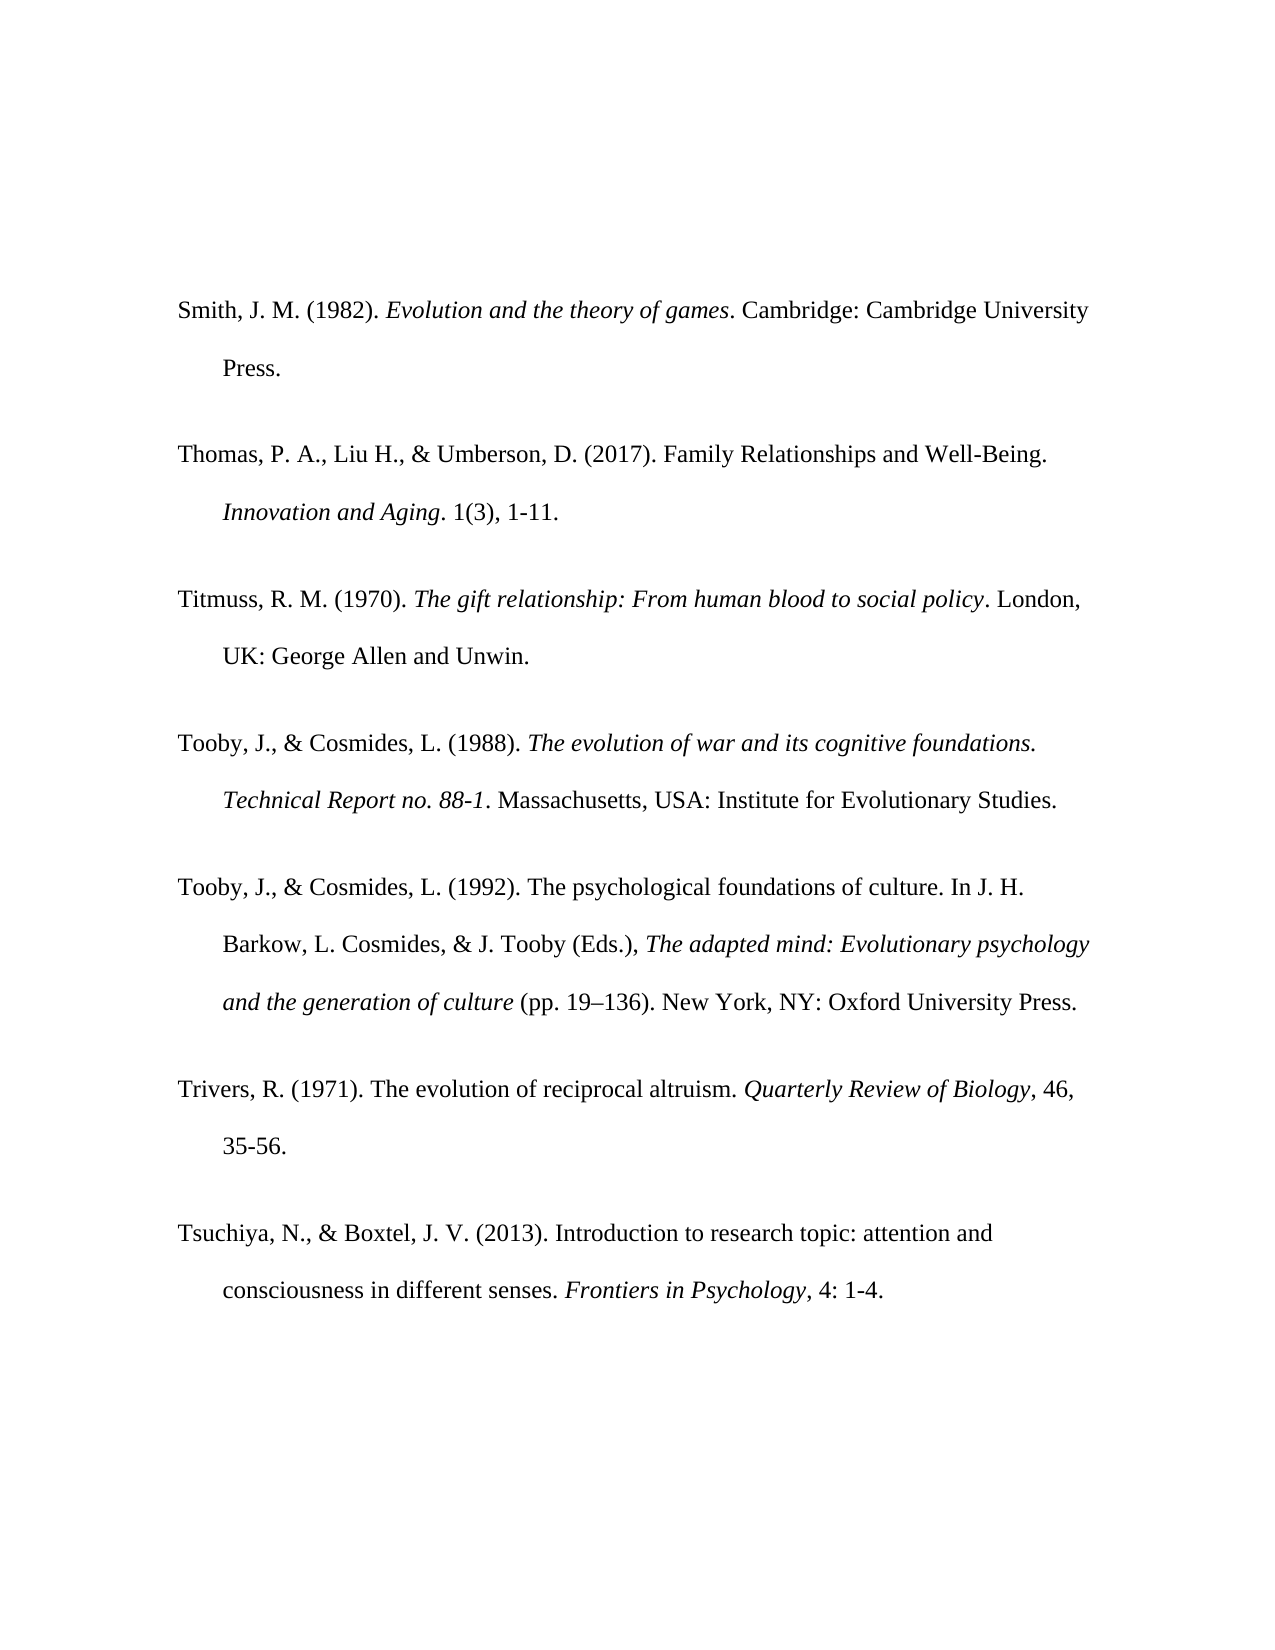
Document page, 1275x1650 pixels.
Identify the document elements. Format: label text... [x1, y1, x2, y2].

text Smith, J. M. (1982). Evolution and the theory of games. Cambridge: Cambridge University Press. [177, 295, 1098, 382]
text Thomas, P. A., Liu H., & Umberson, D. (2017). Family Relationships and Well-Being. Innovation and Aging. 1(3), 1-11. [177, 439, 1098, 526]
text Tsuchiya, N., & Boxtel, J. V. (2013). Introduction to research topic: attention and [177, 1218, 1098, 1247]
text consciousness in different senses. Frontiers in Psychology, 4: 1-4. [177, 1275, 1098, 1304]
text Titmuss, R. M. (1970). The gift relationship: From human blood to social policy. London, UK: George Allen and Unwin. [177, 584, 1098, 670]
text Trivers, R. (1971). The evolution of reciprocal altruism. Quarterly Review of Biology, 46, 35-56. [177, 1074, 1098, 1160]
text Tooby, J., & Cosmides, L. (1988). The evolution of war and its cognitive foundations. Technical Report no. 88-1. Massachusetts, USA: Institute for Evolutionary Studies. [177, 728, 1098, 814]
text Tooby, J., & Cosmides, L. (1992). The psychological foundations of culture. In J. H. Barkow, L. Cosmides, & J. Tooby (Eds.), The adapted mind: Evolutionary psychology and the generation of culture (pp. 19–136). New York, NY: Oxford University Press. [177, 872, 1098, 1016]
